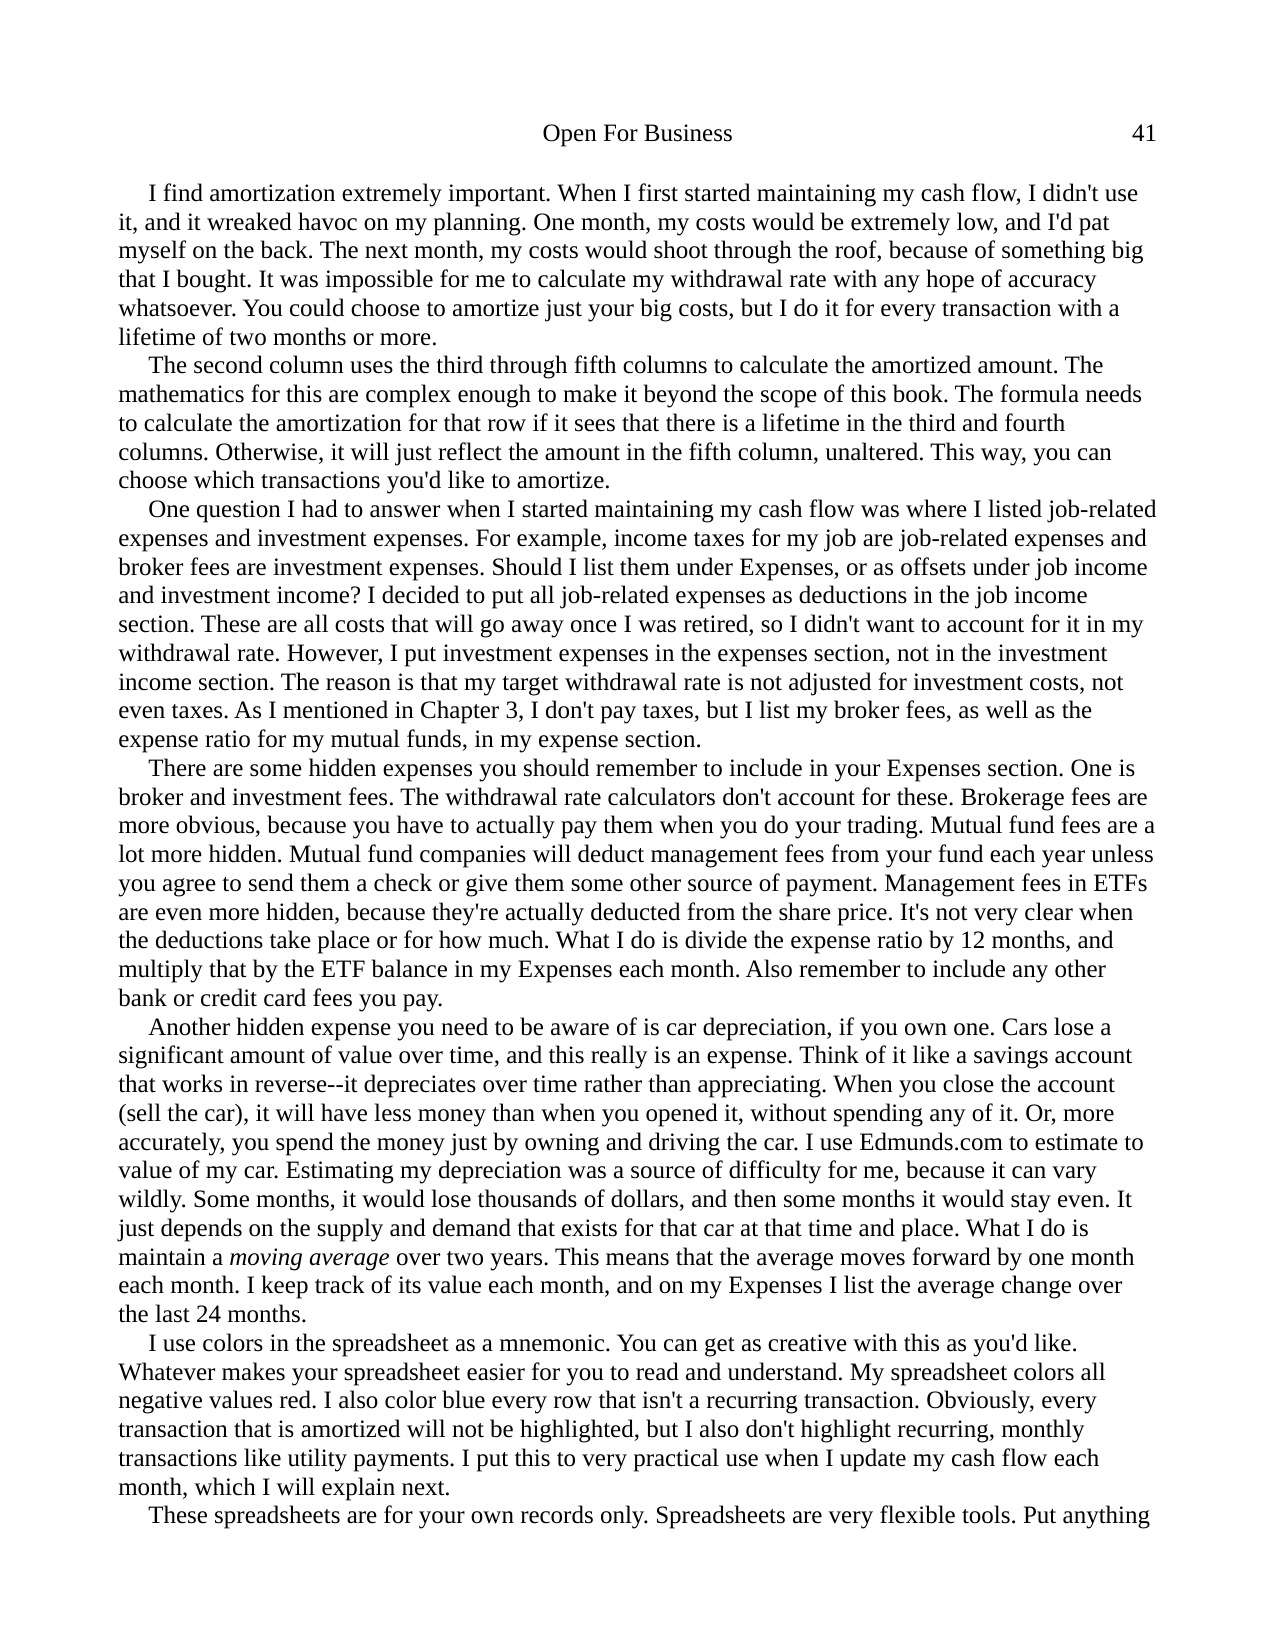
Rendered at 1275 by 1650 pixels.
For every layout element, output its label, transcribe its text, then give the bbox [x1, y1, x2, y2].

text Another hidden expense you need to be aware of is car depreciation, if you own one. Cars lose a significant amount of value over time, and this really is an expense. Think of it like a savings account that works in reverse--it depreciates over time rather than appreciating. When you close the account (sell the car), it will have less money than when you opened it, without spending any of it. Or, more accurately, you spend the money just by owning and driving the car. I use Edmunds.com to estimate to value of my car. Estimating my depreciation was a source of difficulty for me, because it can vary wildly. Some months, it would lose thousands of dollars, and then some months it would stay even. It just depends on the supply and demand that exists for that car at that time and place. What I do is maintain a moving average over two years. This means that the average moves forward by one month each month. I keep track of its value each month, and on my Expenses I list the average change over the last 24 months. [118, 1012, 1157, 1328]
text These spreadsheets are for your own records only. Spreadsheets are very flexible tools. Put anything [118, 1501, 1157, 1529]
text I find amortization extremely important. When I first started maintaining my cash flow, I didn't use it, and it wreaked havoc on my planning. One month, my costs would be extremely low, and I'd pat myself on the back. The next month, my costs would shoot through the roof, because of something big that I bought. It was impossible for me to calculate my withdrawal rate with any hope of accuracy whatsoever. You could choose to amortize just your big costs, but I do it for every transaction with a lifetime of two months or more. [118, 178, 1157, 351]
text One question I had to answer when I started maintaining my cash flow was where I listed job-related expenses and investment expenses. For example, income taxes for my job are job-related expenses and broker fees are investment expenses. Should I list them under Expenses, or as offsets under job income and investment income? I decided to put all job-related expenses as deductions in the job income section. These are all costs that will go away once I was retired, so I didn't want to account for it in my withdrawal rate. However, I put investment expenses in the expenses section, not in the investment income section. The reason is that my target withdrawal rate is not adjusted for investment costs, not even taxes. As I mentioned in Chapter 3, I don't pay taxes, but I list my broker fees, as well as the expense ratio for my mutual funds, in my expense section. [118, 494, 1157, 753]
text There are some hidden expenses you should remember to include in your Expenses section. One is broker and investment fees. The withdrawal rate calculators don't account for these. Brokerage fees are more obvious, because you have to actually pay them when you do your trading. Mutual fund fees are a lot more hidden. Mutual fund companies will deduct management fees from your fund each year unless you agree to send them a check or give them some other source of payment. Management fees in ETFs are even more hidden, because they're actually deducted from the share price. It's not very clear when the deductions take place or for how much. What I do is divide the expense ratio by 12 months, and multiply that by the ETF balance in my Expenses each month. Also remember to include any other bank or credit card fees you pay. [118, 753, 1157, 1012]
text I use colors in the spreadsheet as a mnemonic. You can get as creative with this as you'd like. Whatever makes your spreadsheet easier for you to read and understand. My spreadsheet colors all negative values red. I also color blue every row that isn't a recurring transaction. Obviously, every transaction that is amortized will not be highlighted, but I also don't highlight recurring, monthly transactions like utility payments. I put this to very practical use when I update my cash flow each month, which I will explain next. [118, 1328, 1157, 1501]
text The second column uses the third through fifth columns to calculate the amortized amount. The mathematics for this are complex enough to make it beyond the scope of this book. The formula needs to calculate the amortization for that row if it sees that there is a lifetime in the third and fourth columns. Otherwise, it will just reflect the amount in the fifth column, unaltered. This way, you can choose which transactions you'd like to amortize. [118, 351, 1157, 494]
